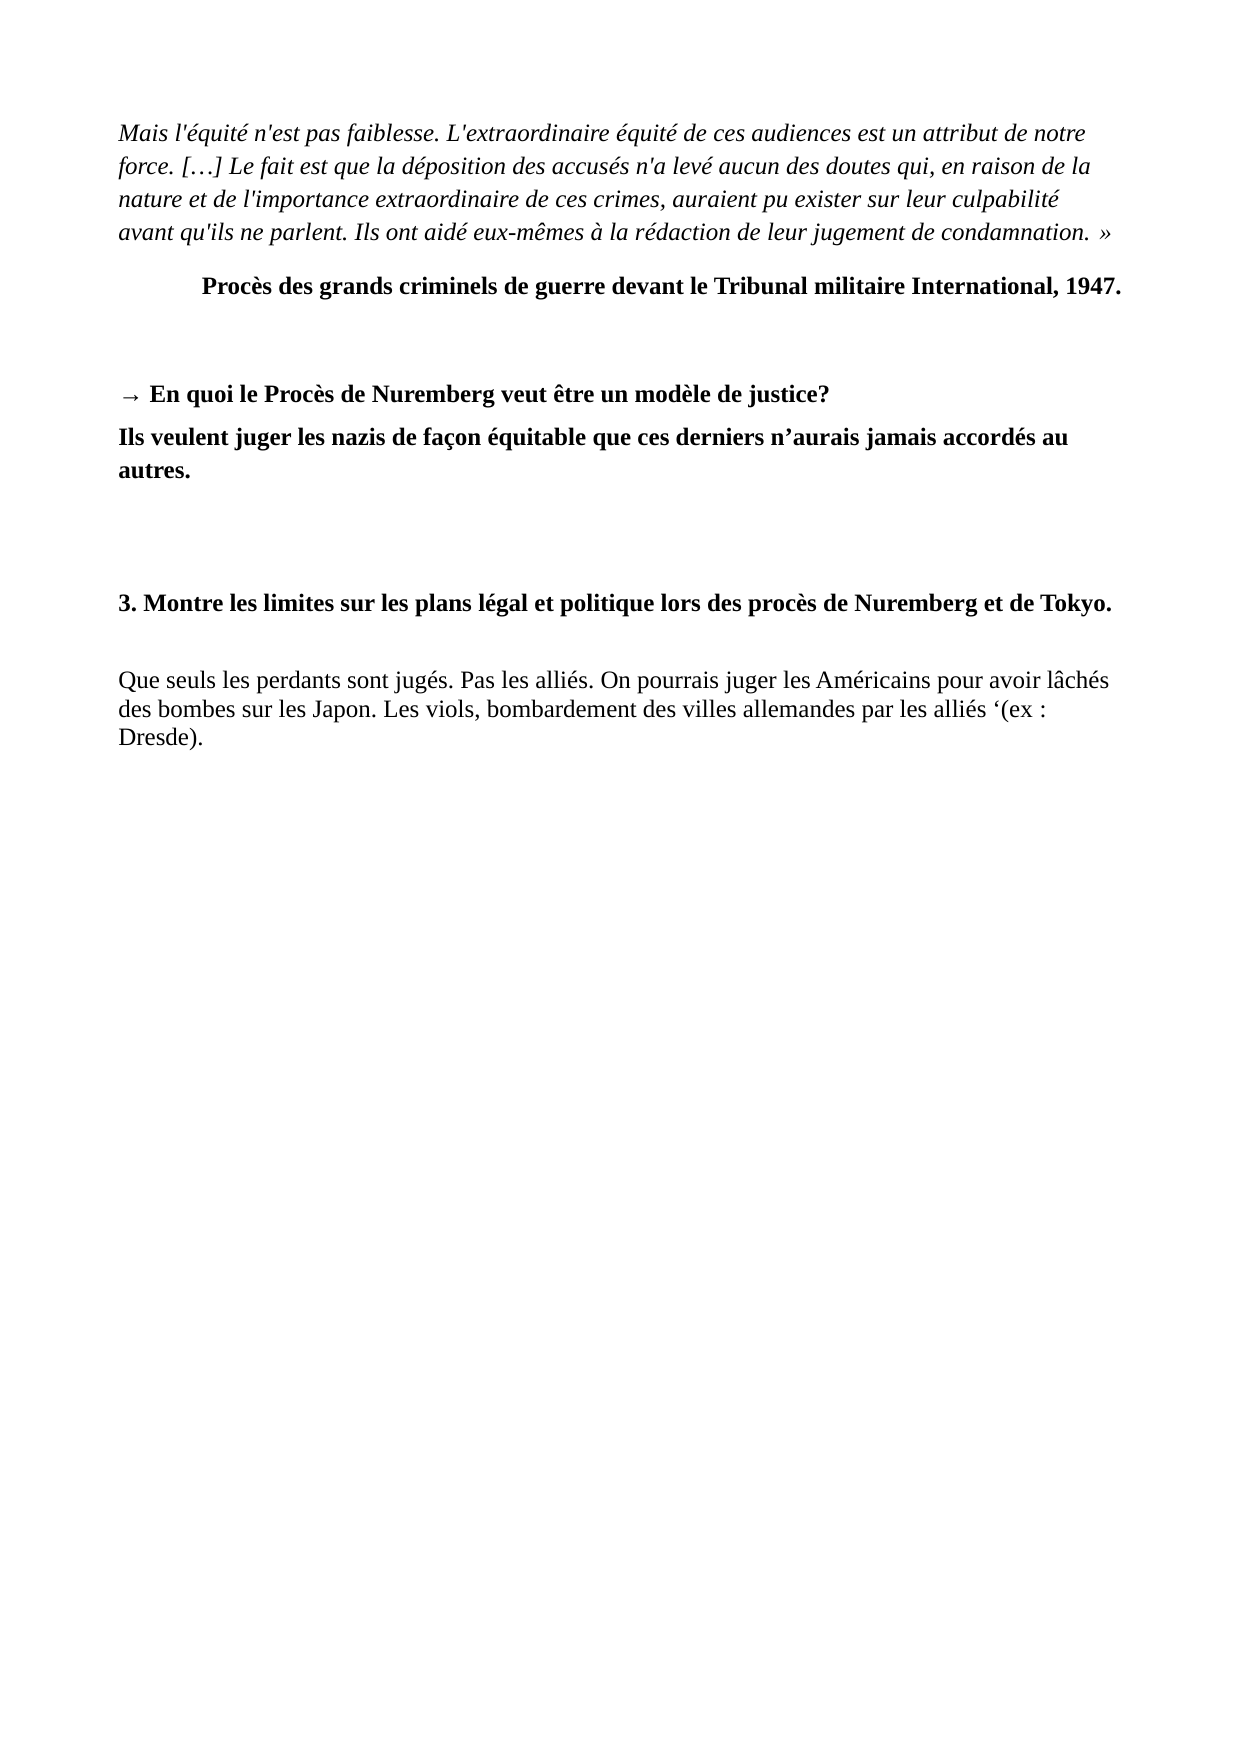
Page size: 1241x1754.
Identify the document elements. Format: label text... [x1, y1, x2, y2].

text → En quoi le Procès de Nuremberg veut être un modèle de justice? [118, 379, 1122, 407]
text Mais l'équité n'est pas faiblesse. L'extraordinaire équité de ces audiences est un attribut de notre force. […] Le fait est que la déposition des accusés n'a levé aucun des doutes qui, en raison de la nature et de l'importance extraordinaire de ces crimes, auraient pu exister sur leur culpabilité avant qu'ils ne parlent. Ils ont aidé eux-mêmes à la rédaction de leur jugement de condamnation. » [118, 118, 1122, 246]
text Procès des grands criminels de guerre devant le Tribunal militaire International, 1947. [118, 271, 1122, 300]
text Ils veulent juger les nazis de façon équitable que ces derniers n’aurais jamais accordés au autres. [118, 422, 1122, 484]
text Que seuls les perdants sont jugés. Pas les alliés. On pourrais juger les Américains pour avoir lâchés des bombes sur les Japon. Les viols, bombardement des villes allemandes par les alliés ‘(ex : Dresde). [118, 665, 1122, 751]
text 3. Montre les limites sur les plans légal et politique lors des procès de Nuremberg et de Tokyo. [118, 588, 1122, 616]
